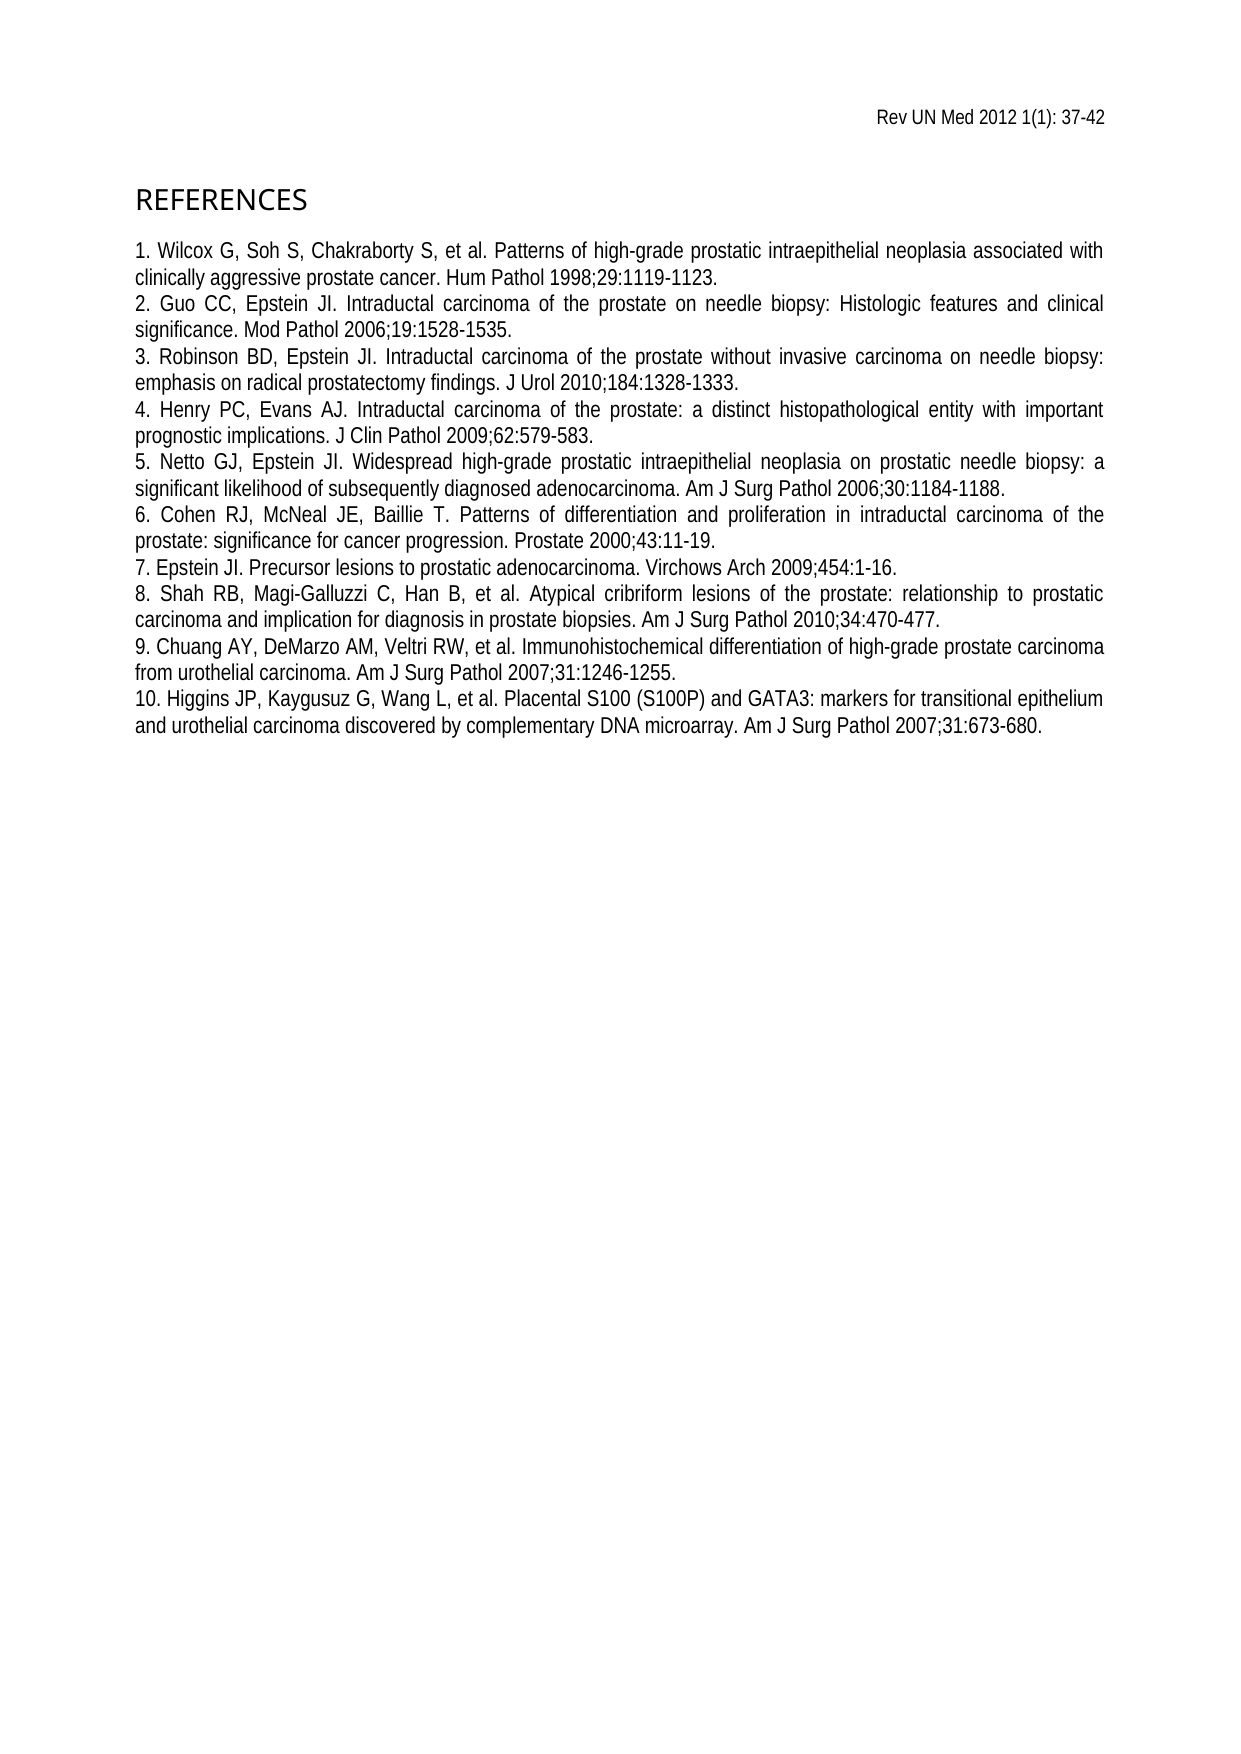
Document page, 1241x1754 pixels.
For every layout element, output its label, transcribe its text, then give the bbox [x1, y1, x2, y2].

text 9. Chuang AY, DeMarzo AM, Veltri RW, et al. Immunohistochemical differentiation of high-grade prostate carcinoma from urothelial carcinoma. Am J Surg Pathol 2007;31:1246-1255. [135, 633, 1105, 685]
text 6. Cohen RJ, McNeal JE, Baillie T. Patterns of differentiation and proliferation in intraductal carcinoma of the prostate: significance for cancer progression. Prostate 2000;43:11-19. [135, 501, 1105, 554]
subtitle REFERENCES [135, 179, 1105, 219]
text 8. Shah RB, Magi-Galluzzi C, Han B, et al. Atypical cribriform lesions of the prostate: relationship to prostatic carcinoma and implication for diagnosis in prostate biopsies. Am J Surg Pathol 2010;34:470-477. [135, 580, 1105, 633]
text 5. Netto GJ, Epstein JI. Widespread high-grade prostatic intraepithelial neoplasia on prostatic needle biopsy: a significant likelihood of subsequently diagnosed adenocarcinoma. Am J Surg Pathol 2006;30:1184-1188. [135, 448, 1105, 501]
text 10. Higgins JP, Kaygusuz G, Wang L, et al. Placental S100 (S100P) and GATA3: markers for transitional epithelium and urothelial carcinoma discovered by complementary DNA microarray. Am J Surg Pathol 2007;31:673-680. [135, 685, 1105, 738]
text 3. Robinson BD, Epstein JI. Intraductal carcinoma of the prostate without invasive carcinoma on needle biopsy: emphasis on radical prostatectomy findings. J Urol 2010;184:1328-1333. [135, 343, 1105, 396]
text 7. Epstein JI. Precursor lesions to prostatic adenocarcinoma. Virchows Arch 2009;454:1-16. [135, 554, 1105, 580]
text 1. Wilcox G, Soh S, Chakraborty S, et al. Patterns of high-grade prostatic intraepithelial neoplasia associated with clinically aggressive prostate cancer. Hum Pathol 1998;29:1119-1123. [135, 237, 1105, 290]
text 4. Henry PC, Evans AJ. Intraductal carcinoma of the prostate: a distinct histopathological entity with important prognostic implications. J Clin Pathol 2009;62:579-583. [135, 396, 1105, 448]
text 2. Guo CC, Epstein JI. Intraductal carcinoma of the prostate on needle biopsy: Histologic features and clinical significance. Mod Pathol 2006;19:1528-1535. [135, 290, 1105, 343]
